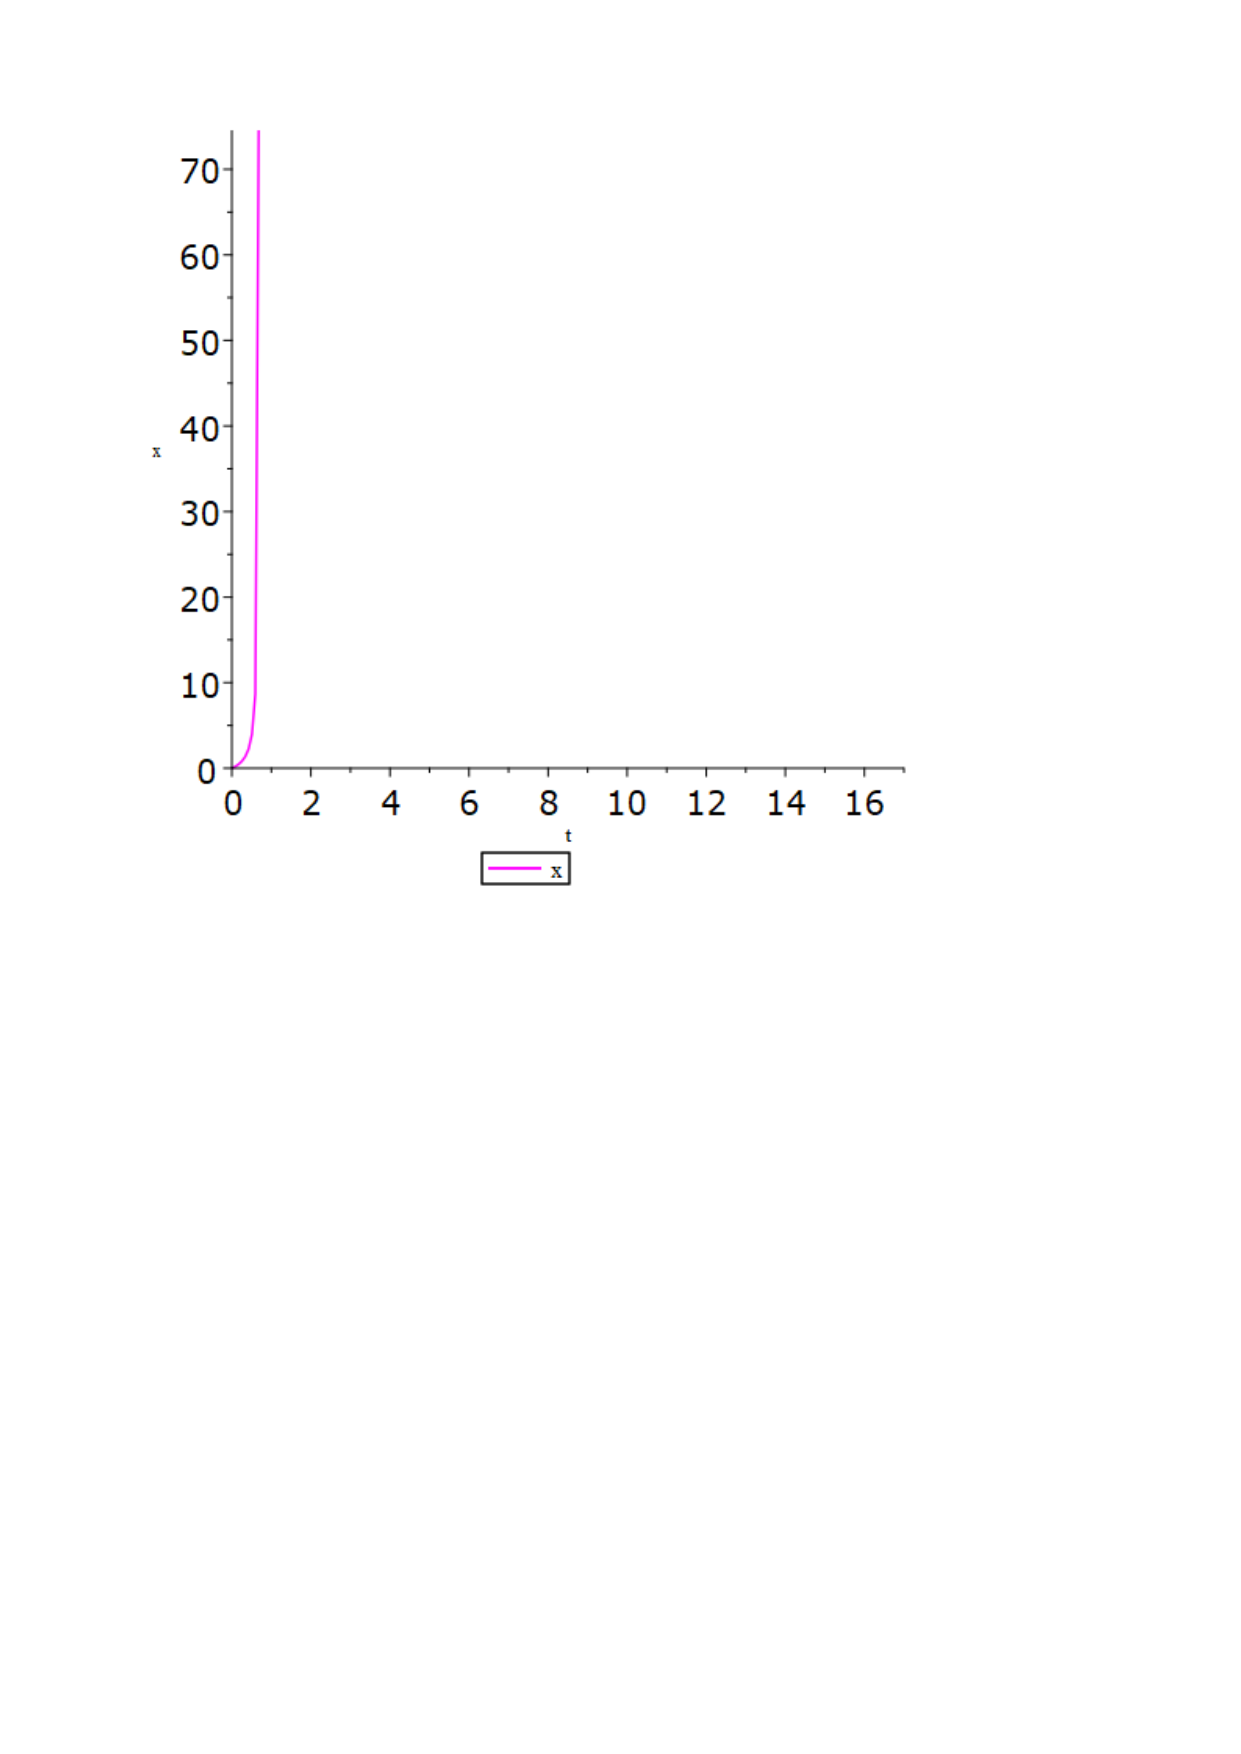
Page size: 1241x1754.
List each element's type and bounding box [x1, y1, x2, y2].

picture [118, 118, 948, 903]
